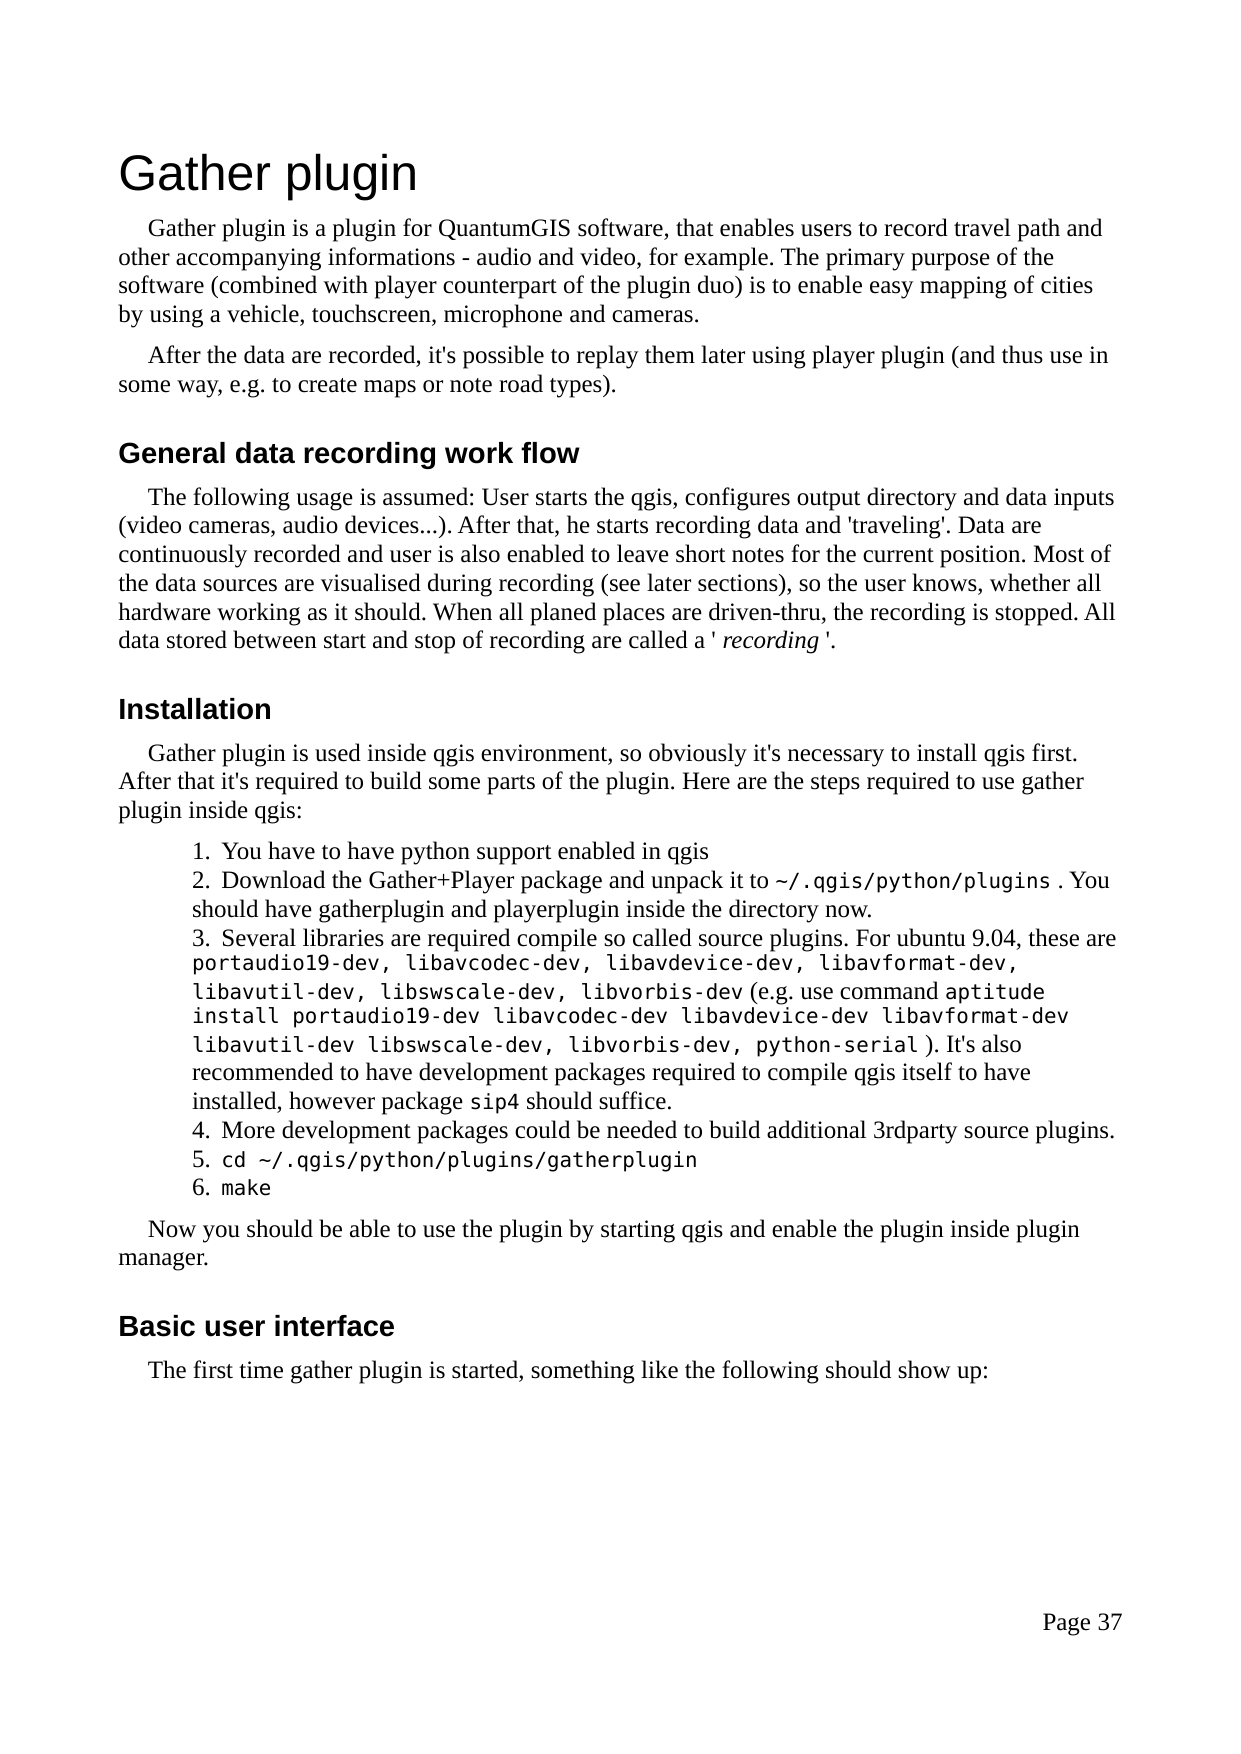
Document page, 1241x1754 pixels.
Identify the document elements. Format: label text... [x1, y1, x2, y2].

text The first time gather plugin is started, something like the following should show up: [118, 1355, 1122, 1383]
subtitle General data recording work flow [118, 436, 1122, 469]
text Now you should be able to use the plugin by starting qgis and enable the plugin inside plugin manager. [118, 1214, 1122, 1271]
list You have to have python support enabled in qgis [162, 836, 1122, 865]
subtitle Gather plugin [118, 143, 1122, 201]
subtitle Installation [118, 692, 1122, 725]
text After the data are recorded, it's possible to replay them later using player plugin (and thus use in some way, e.g. to create maps or note road types). [118, 341, 1122, 398]
list cd ~/.qgis/python/plugins/gatherplugin [162, 1144, 1122, 1172]
text Gather plugin is used inside qgis environment, so obviously it's necessary to install qgis first. After that it's required to build some parts of the plugin. Here are the steps required to use gather plugin inside qgis: [118, 738, 1122, 824]
list Several libraries are required compile so called source plugins. For ubuntu 9.04, these are portaudio19-dev, libavcodec-dev, libavdevice-dev, libavformat-dev, libavutil-dev, libswscale-dev, libvorbis-dev (e.g. use command aptitude install portaudio19-dev libavcodec-dev libavdevice-dev libavformat-dev libavutil-dev libswscale-dev, libvorbis-dev, python-serial ). It's also recommended to have development packages required to compile qgis itself to have installed, however package sip4 should suffice. [162, 923, 1122, 1115]
text The following usage is assumed: User starts the qgis, configures output directory and data inputs (video cameras, audio devices...). After that, he starts recording data and 'traveling'. Data are continuously recorded and user is also enabled to leave short notes for the current position. Most of the data sources are visualised during recording (see later sections), so the user knows, whether all hardware working as it should. When all planed places are driven-thru, the recording is stopped. All data stored between start and stop of recording are called a ' recording '. [118, 482, 1122, 654]
list Download the Gather+Player package and unpack it to ~/.qgis/python/plugins . You should have gatherplugin and playerplugin inside the directory now. [162, 865, 1122, 923]
list More development packages could be needed to build additional 3rdparty source plugins. [162, 1115, 1122, 1144]
text Gather plugin is a plugin for QuantumGIS software, that enables users to record travel path and other accompanying informations - audio and video, for example. The primary purpose of the software (combined with player counterpart of the plugin duo) is to enable easy mapping of cities by using a vehicle, touchscreen, microphone and cameras. [118, 213, 1122, 328]
subtitle Basic user interface [118, 1309, 1122, 1342]
list make [162, 1172, 1122, 1201]
